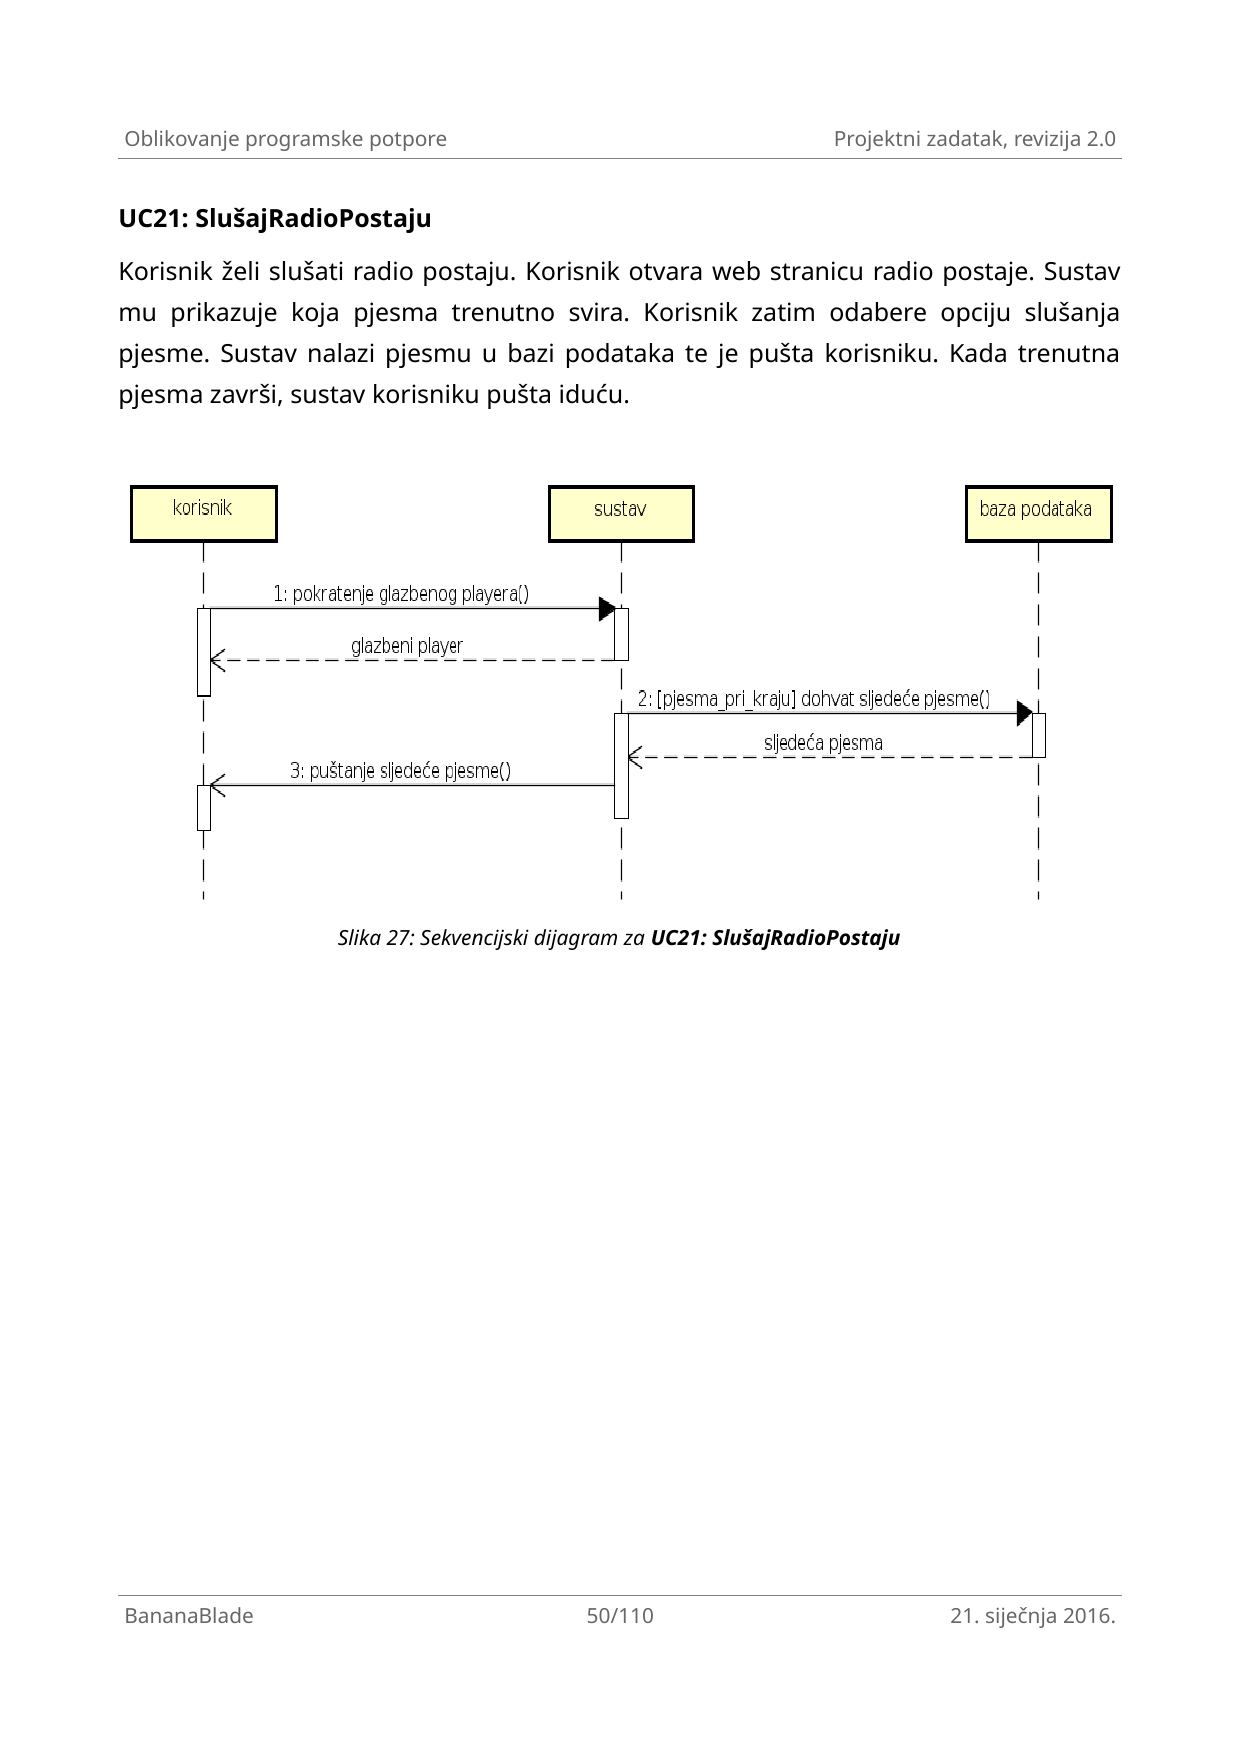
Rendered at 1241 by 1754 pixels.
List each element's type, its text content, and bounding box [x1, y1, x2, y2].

subtitle UC21: SlušajRadioPostaju [118, 201, 1122, 234]
picture [118, 470, 1123, 918]
text Slika 27: Sekvencijski dijagram za UC21: SlušajRadioPostaju [118, 918, 1122, 952]
text Korisnik želi slušati radio postaju. Korisnik otvara web stranicu radio postaje. Sustav mu prikazuje koja pjesma trenutno svira. Korisnik zatim odabere opciju slušanja pjesme. Sustav nalazi pjesmu u bazi podataka te je pušta korisniku. Kada trenutna pjesma završi, sustav korisniku pušta iduću. [118, 254, 1122, 410]
